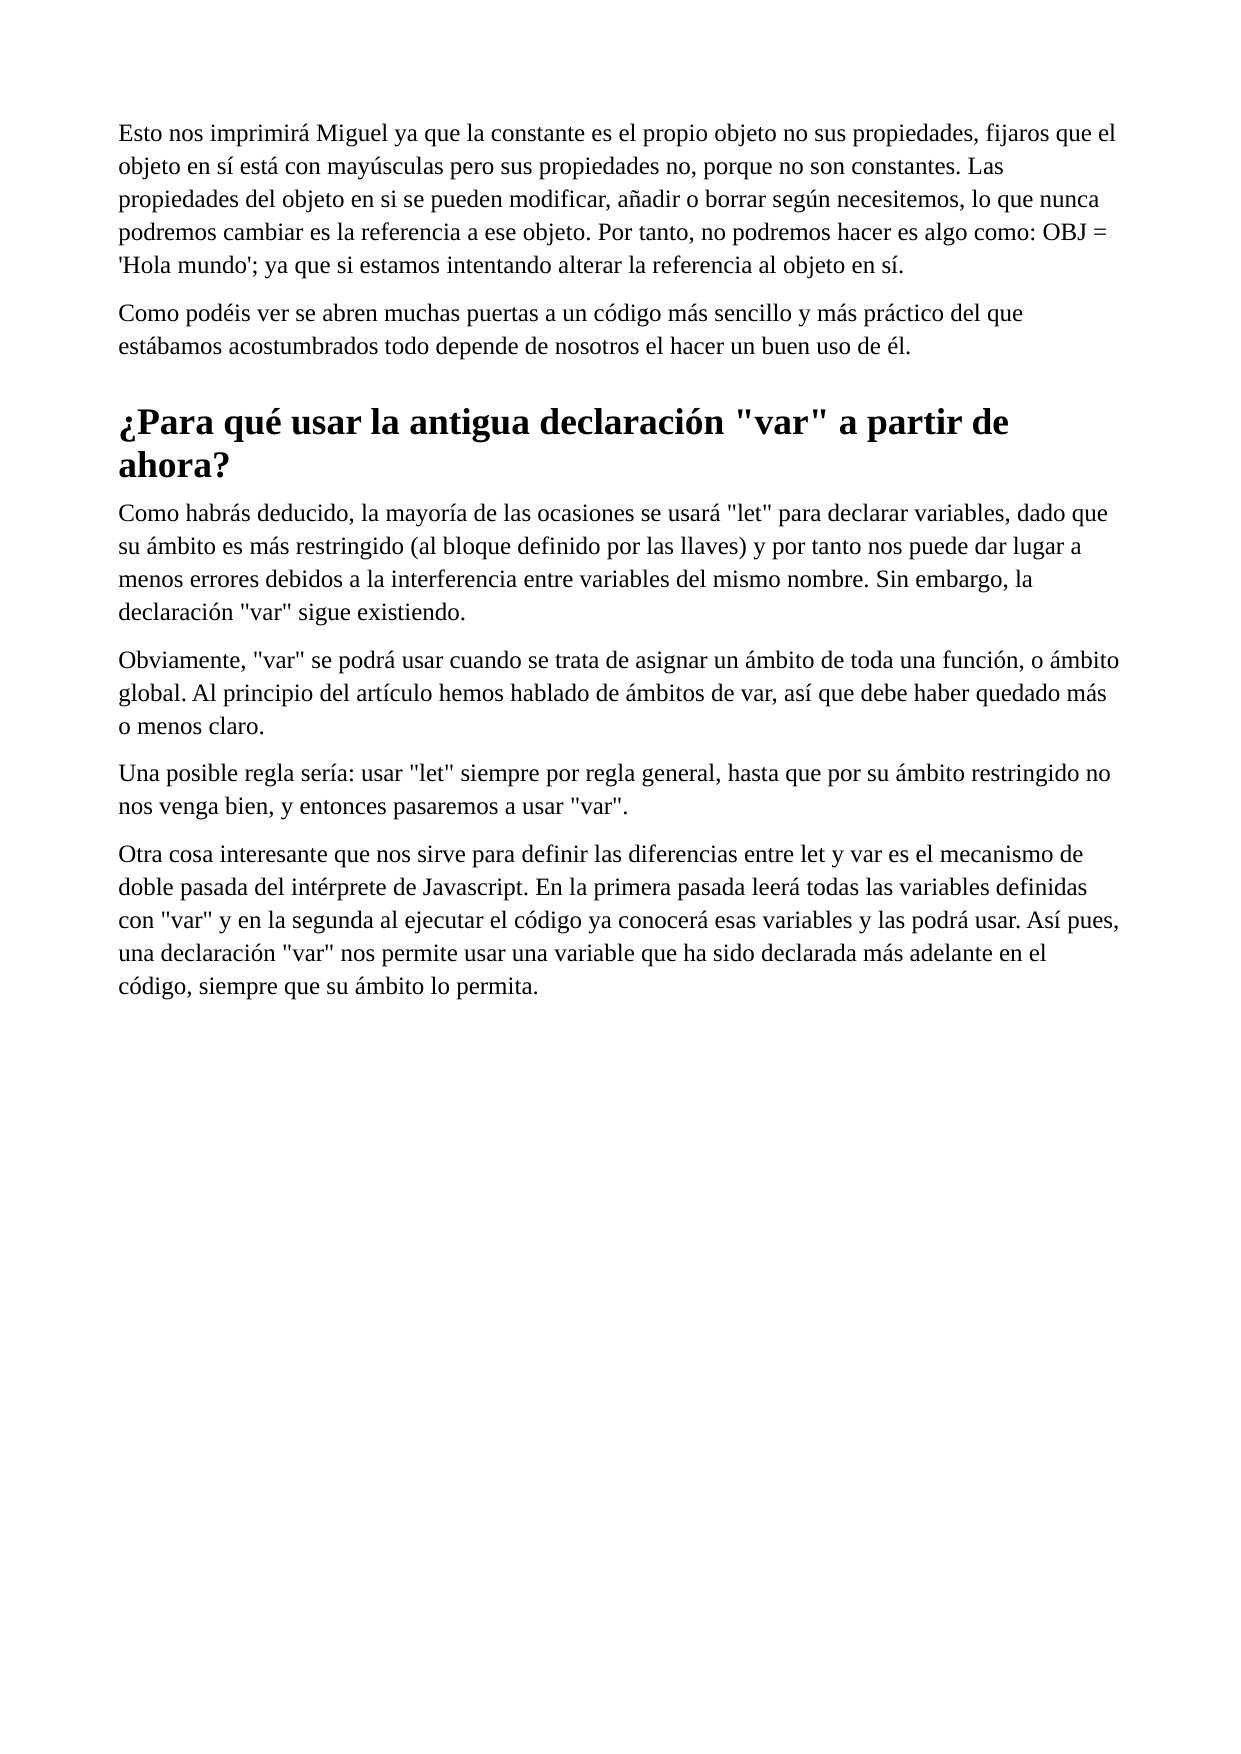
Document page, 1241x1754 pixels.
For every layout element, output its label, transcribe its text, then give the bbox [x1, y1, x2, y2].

text Como habrás deducido, la mayoría de las ocasiones se usará "let" para declarar variables, dado que su ámbito es más restringido (al bloque definido por las llaves) y por tanto nos puede dar lugar a menos errores debidos a la interferencia entre variables del mismo nombre. Sin embargo, la declaración "var" sigue existiendo. [118, 498, 1122, 626]
text Como podéis ver se abren muchas puertas a un código más sencillo y más práctico del que estábamos acostumbrados todo depende de nosotros el hacer un buen uso de él. [118, 298, 1122, 359]
text Una posible regla sería: usar "let" siempre por regla general, hasta que por su ámbito restringido no nos venga bien, y entonces pasaremos a usar "var". [118, 758, 1122, 820]
text Otra cosa interesante que nos sirve para definir las diferencias entre let y var es el mecanismo de doble pasada del intérprete de Javascript. En la primera pasada leerá todas las variables definidas con "var" y en la segunda al ejecutar el código ya conocerá esas variables y las podrá usar. Así pues, una declaración "var" nos permite usar una variable que ha sido declarada más adelante en el código, siempre que su ámbito lo permita. [118, 839, 1122, 1000]
text Esto nos imprimirá Miguel ya que la constante es el propio objeto no sus propiedades, fijaros que el objeto en sí está con mayúsculas pero sus propiedades no, porque no son constantes. Las propiedades del objeto en si se pueden modificar, añadir o borrar según necesitemos, lo que nunca podremos cambiar es la referencia a ese objeto. Por tanto, no podremos hacer es algo como: OBJ = 'Hola mundo'; ya que si estamos intentando alterar la referencia al objeto en sí. [118, 118, 1122, 279]
text Obviamente, "var" se podrá usar cuando se trata de asignar un ámbito de toda una función, o ámbito global. Al principio del artículo hemos hablado de ámbitos de var, así que debe haber quedado más o menos claro. [118, 645, 1122, 739]
subtitle ¿Para qué usar la antigua declaración "var" a partir de ahora? [118, 399, 1122, 486]
